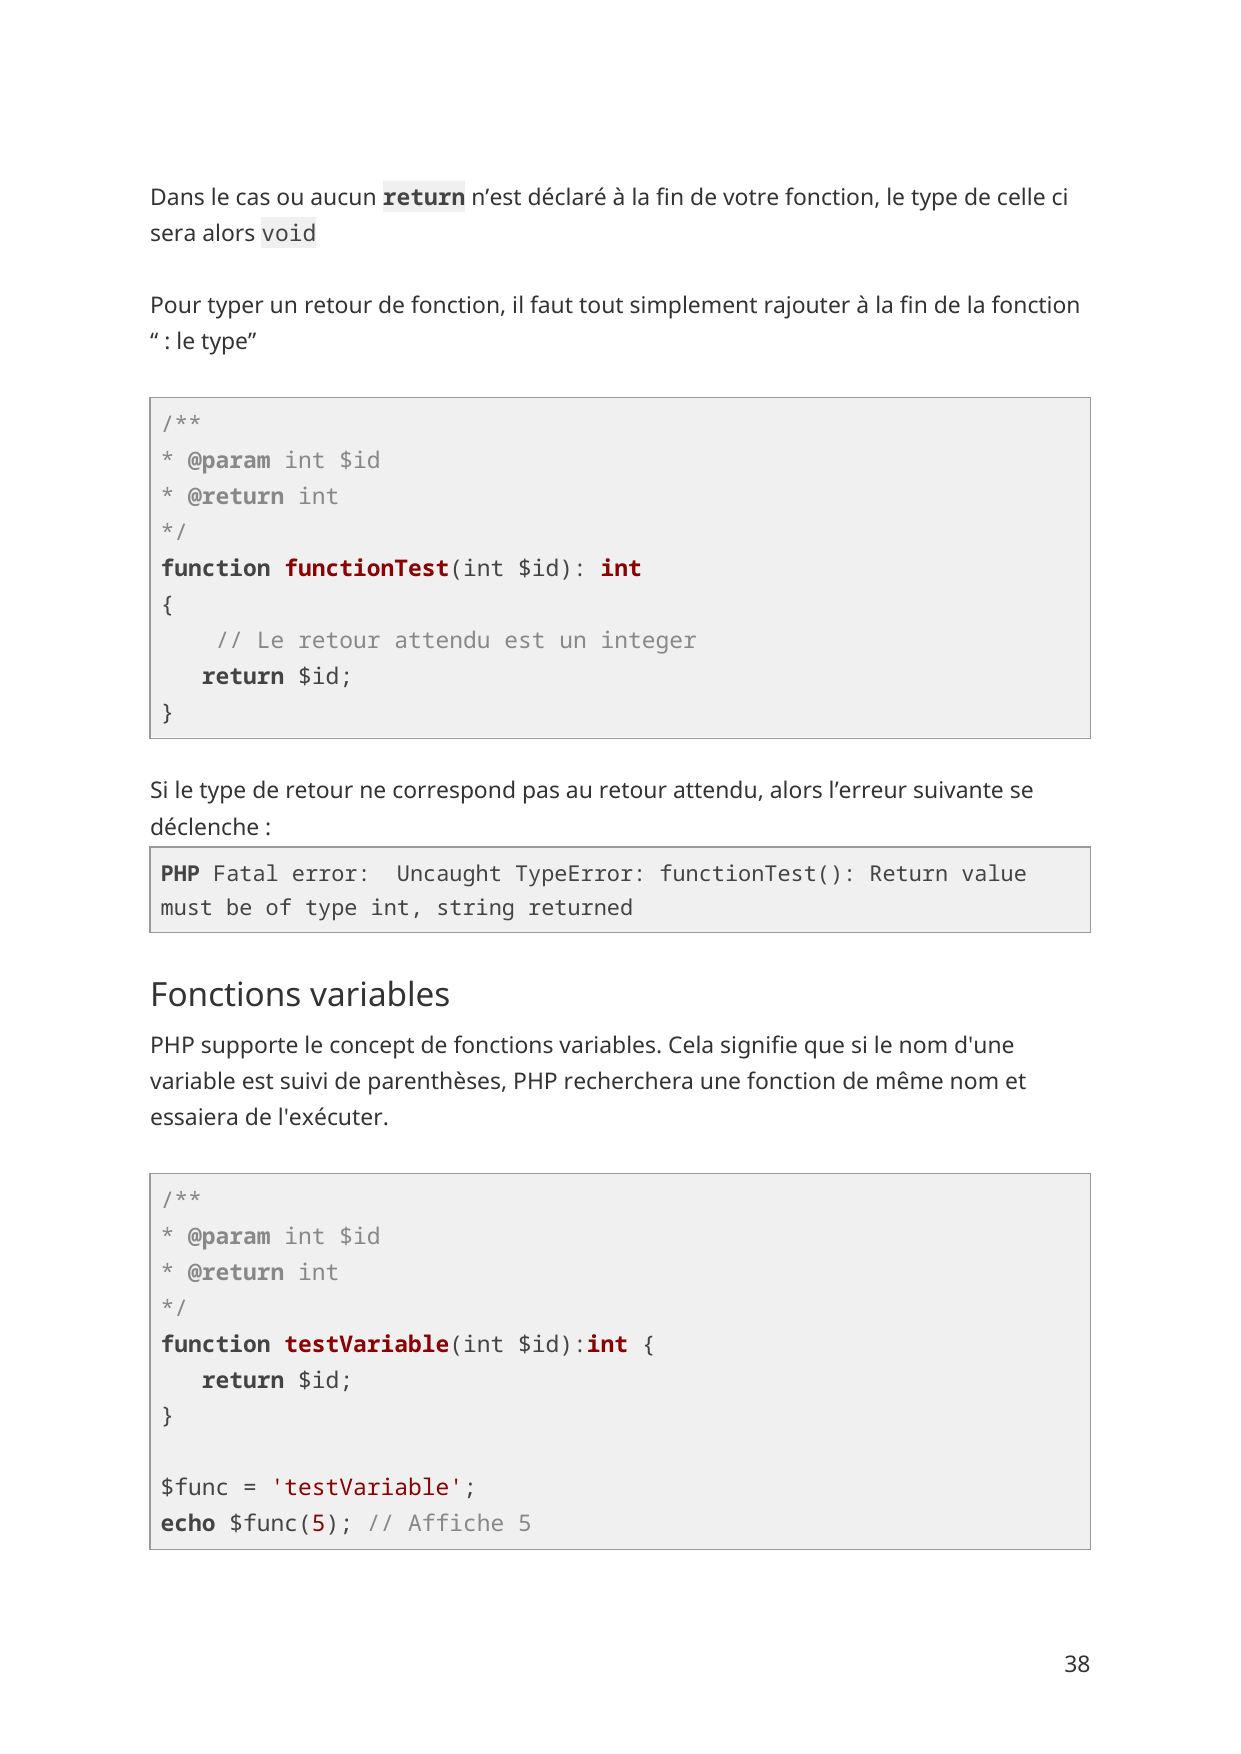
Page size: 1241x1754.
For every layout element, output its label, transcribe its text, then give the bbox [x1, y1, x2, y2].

text Pour typer un retour de fonction, il faut tout simplement rajouter à la fin de la fonction “ : le type” [150, 289, 1090, 356]
text Si le type de retour ne correspond pas au retour attendu, alors l’erreur suivante se déclenche : [150, 774, 1090, 842]
table_header /** * @param int $id * @return int */ function testVariable(int $id):int { return $id; } $func = 'testVariable'; echo $func(5); // Affiche 5 [151, 1174, 1090, 1549]
table_header PHP Fatal error: Uncaught TypeError: functionTest(): Return value must be of type int, string returned [151, 848, 1090, 932]
text Dans le cas ou aucun return n’est déclaré à la fin de votre fonction, le type de celle ci sera alors void [150, 181, 1090, 248]
text PHP supporte le concept de fonctions variables. Cela signifie que si le nom d'une variable est suivi de parenthèses, PHP recherchera une fonction de même nom et essaiera de l'exécuter. [150, 1029, 1090, 1132]
subtitle Fonctions variables [150, 971, 1090, 1016]
table_header /** * @param int $id * @return int */ function functionTest(int $id): int { // Le retour attendu est un integer return $id; } [151, 398, 1090, 737]
